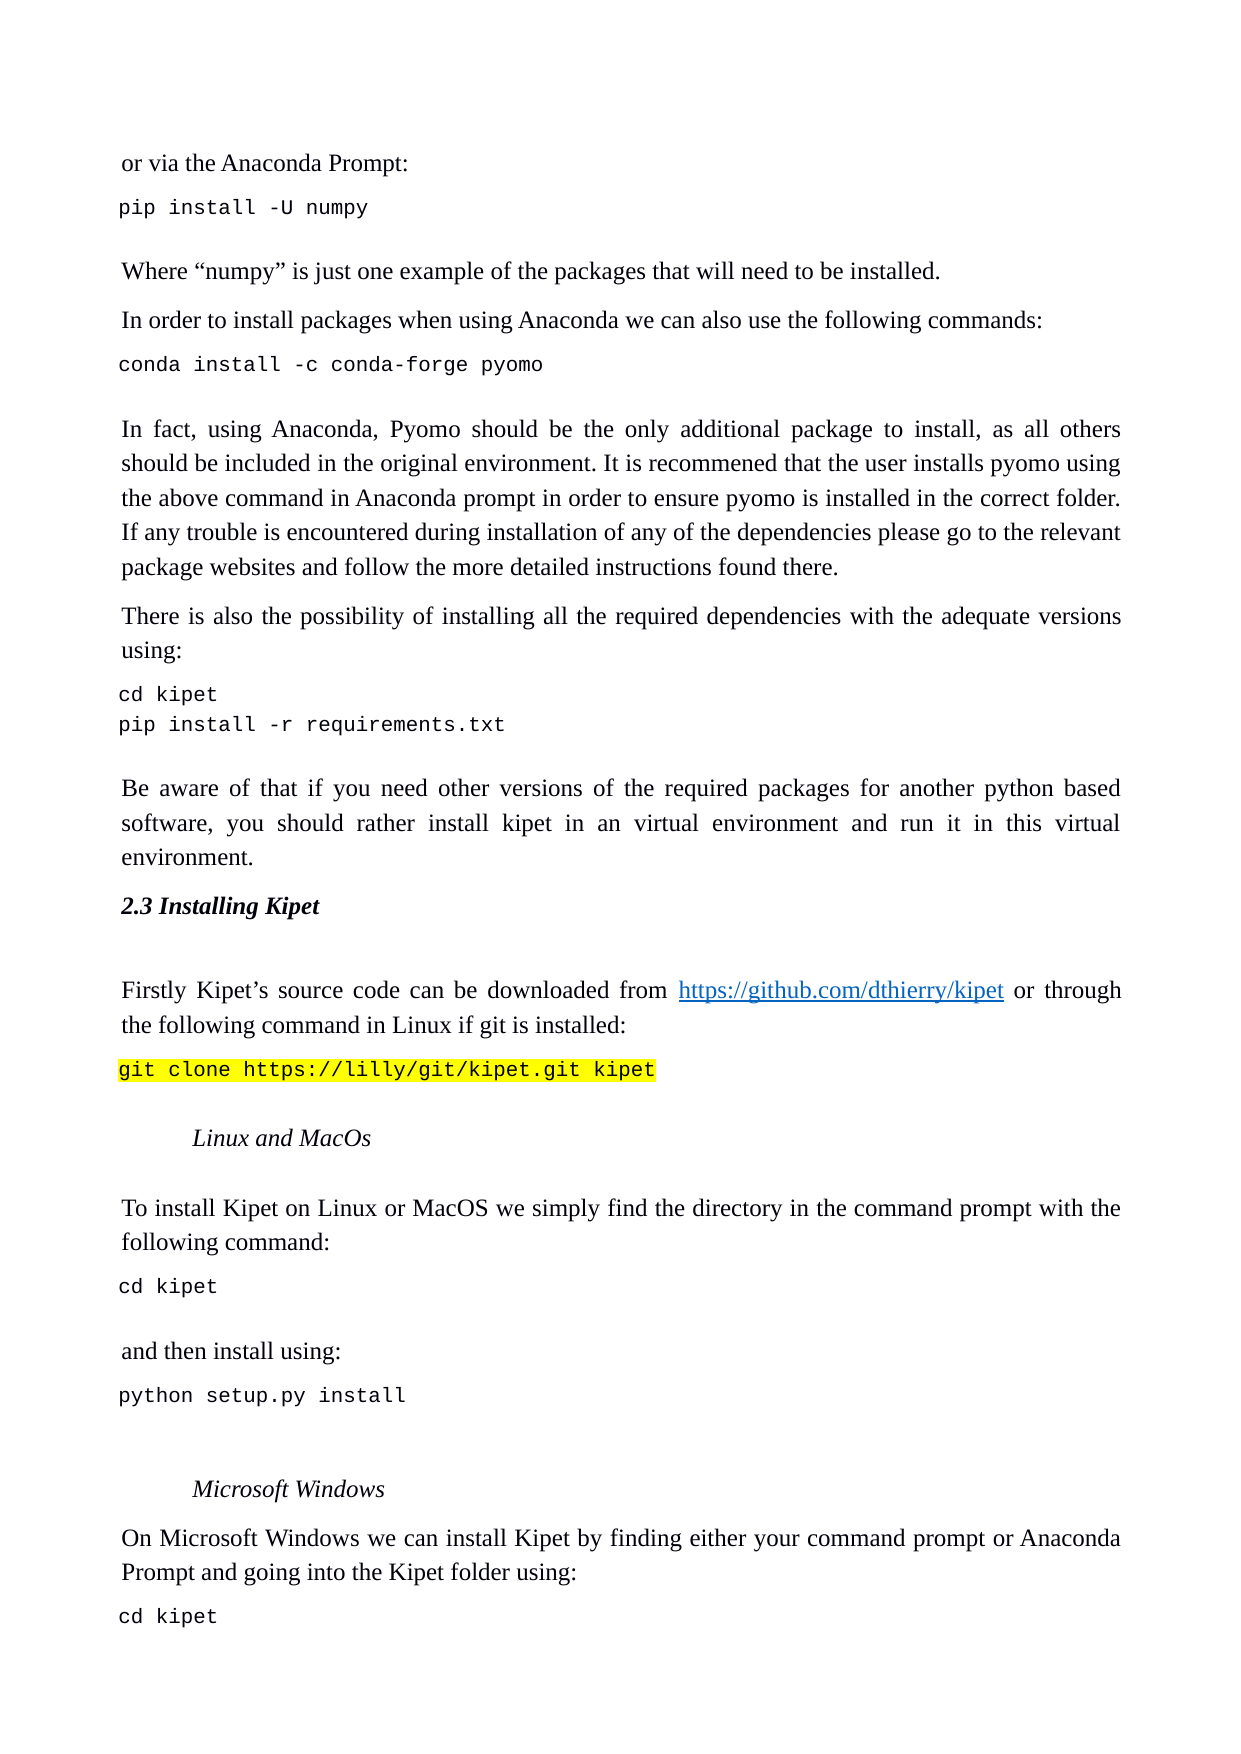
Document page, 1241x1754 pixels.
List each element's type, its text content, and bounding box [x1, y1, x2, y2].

text git clone https://lilly/git/kipet.git kipet [118, 1059, 1116, 1082]
text cd kipet [118, 684, 1116, 708]
text cd kipet [118, 1276, 1116, 1300]
text 2.3 Installing Kipet [121, 891, 1119, 920]
text Microsoft Windows [121, 1474, 1122, 1503]
text or via the Anaconda Prompt: [121, 148, 1122, 177]
text In order to install packages when using Anaconda we can also use the following commands: [121, 305, 1122, 334]
text pip install -r requirements.txt [118, 714, 1116, 738]
text python setup.py install [118, 1385, 1116, 1408]
text On Microsoft Windows we can install Kipet by finding either your command prompt or Anaconda Prompt and going into the Kipet folder using: [121, 1523, 1122, 1586]
text and then install using: [121, 1336, 1122, 1364]
text In fact, using Anaconda, Pyomo should be the only additional package to install, as all others should be included in the original environment. It is recommened that the user installs pyomo using the above command in Anaconda prompt in order to ensure pyomo is installed in the correct folder. If any trouble is encountered during installation of any of the dependencies please go to the relevant package websites and follow the more detailed instructions found there. [121, 414, 1122, 580]
text To install Kipet on Linux or MacOS we simply find the directory in the command prompt with the following command: [121, 1193, 1122, 1256]
text conda install -c conda-forge pyomo [118, 354, 1116, 378]
text cd kipet [118, 1606, 1116, 1630]
text Be aware of that if you need other versions of the required packages for another python based software, you should rather install kipet in an virtual environment and run it in this virtual environment. [121, 773, 1122, 871]
text Linux and MacOs [121, 1123, 1119, 1152]
text Where “numpy” is just one example of the packages that will need to be installed. [121, 256, 1122, 285]
text Firstly Kipet’s source code can be downloaded from https://github.com/dthierry/kipet or through the following command in Linux if git is installed: [121, 975, 1122, 1038]
text pip install -U numpy [118, 197, 1116, 221]
text There is also the possibility of installing all the required dependencies with the adequate versions using: [121, 601, 1122, 664]
